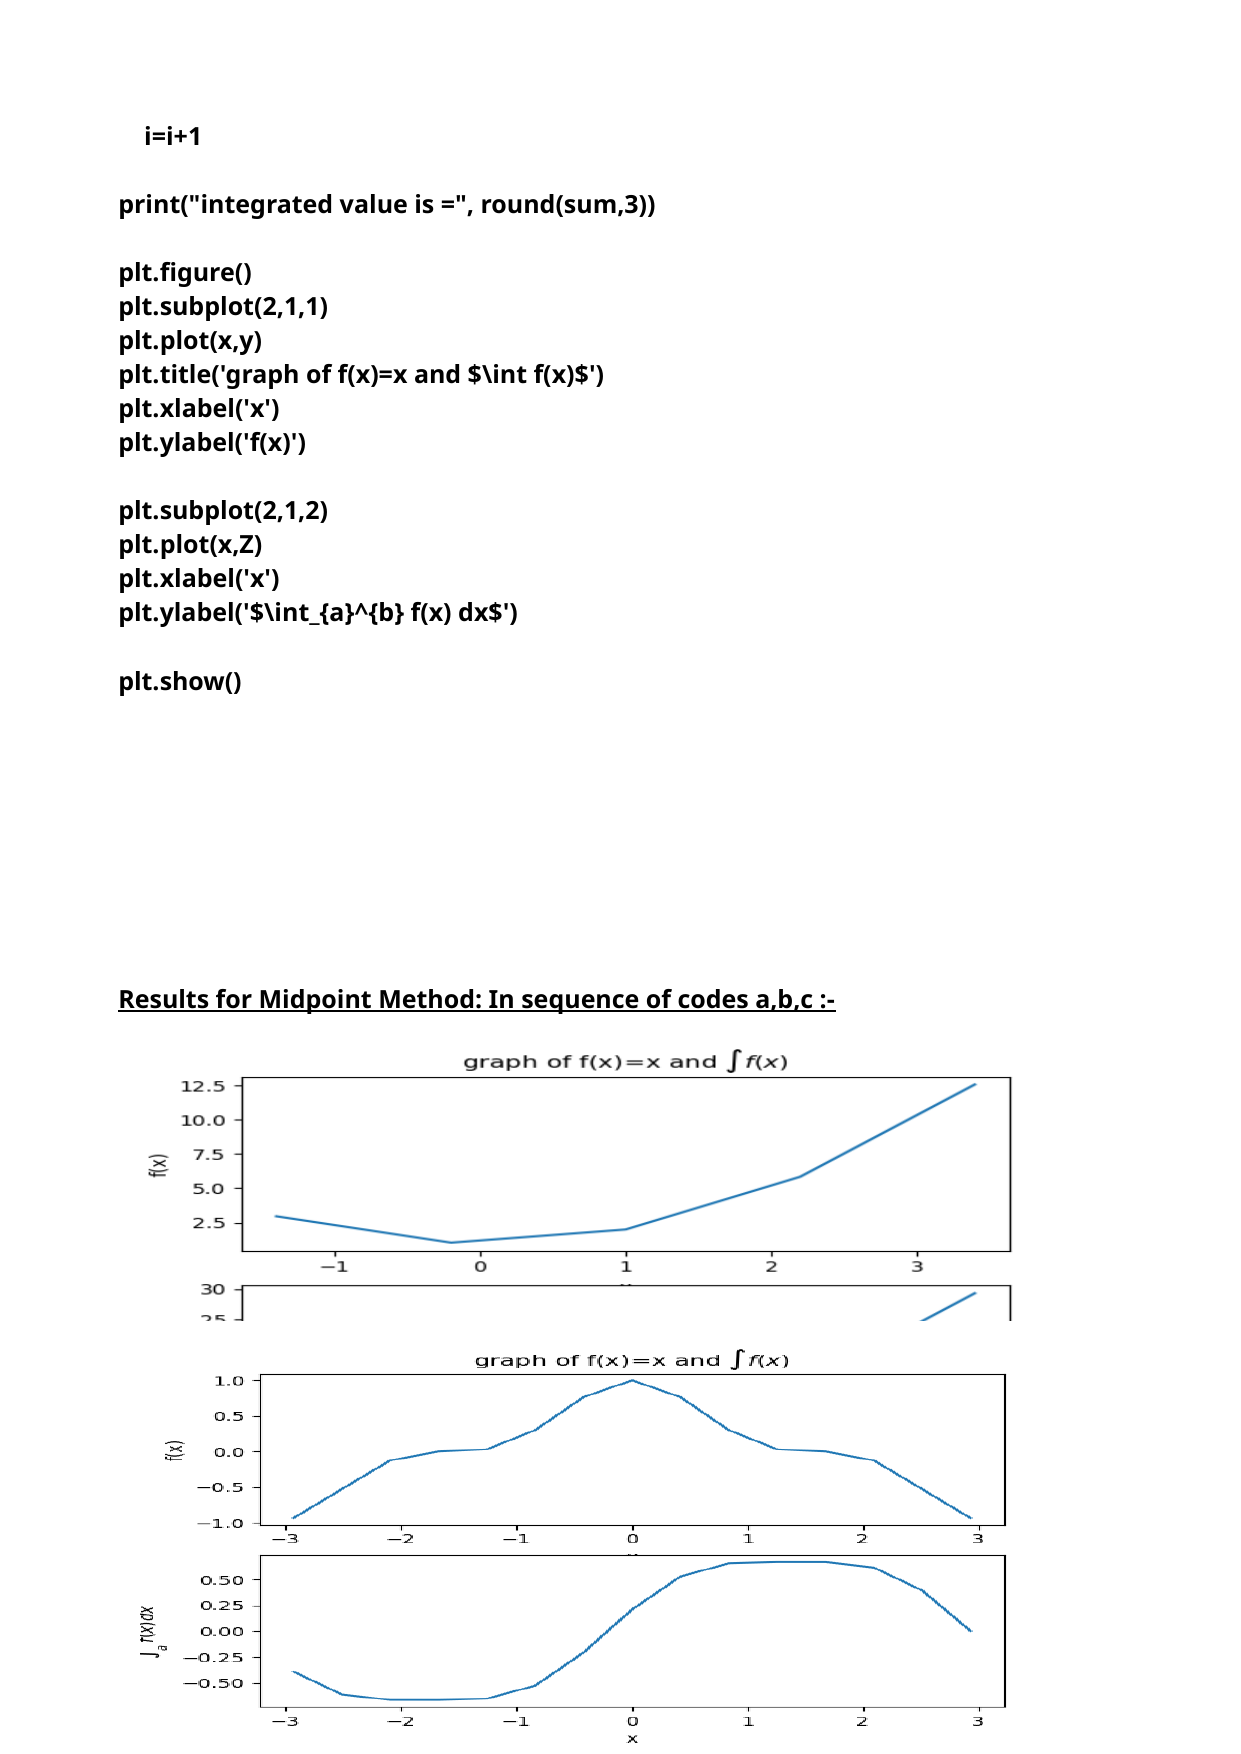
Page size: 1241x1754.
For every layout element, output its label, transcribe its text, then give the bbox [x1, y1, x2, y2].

text plt.plot(x,y) [118, 322, 1122, 357]
text plt.xlabel('x') [118, 561, 1122, 595]
text plt.plot(x,Z) [118, 527, 1122, 561]
text plt.subplot(2,1,2) [118, 493, 1122, 527]
text plt.show() [118, 663, 1122, 697]
text i=i+1 [118, 118, 1122, 152]
text plt.ylabel('$\int_{a}^{b} f(x) dx$') [118, 595, 1122, 629]
picture [118, 1017, 1109, 1754]
text Results for Midpoint Method: In sequence of codes a,b,c :- [118, 982, 1122, 1016]
text print("integrated value is =", round(sum,3)) [118, 186, 1122, 220]
text plt.figure() [118, 254, 1122, 288]
text plt.subplot(2,1,1) [118, 288, 1122, 322]
text plt.title('graph of f(x)=x and $\int f(x)$') [118, 357, 1122, 391]
text plt.xlabel('x') [118, 391, 1122, 425]
text plt.ylabel('f(x)') [118, 425, 1122, 459]
